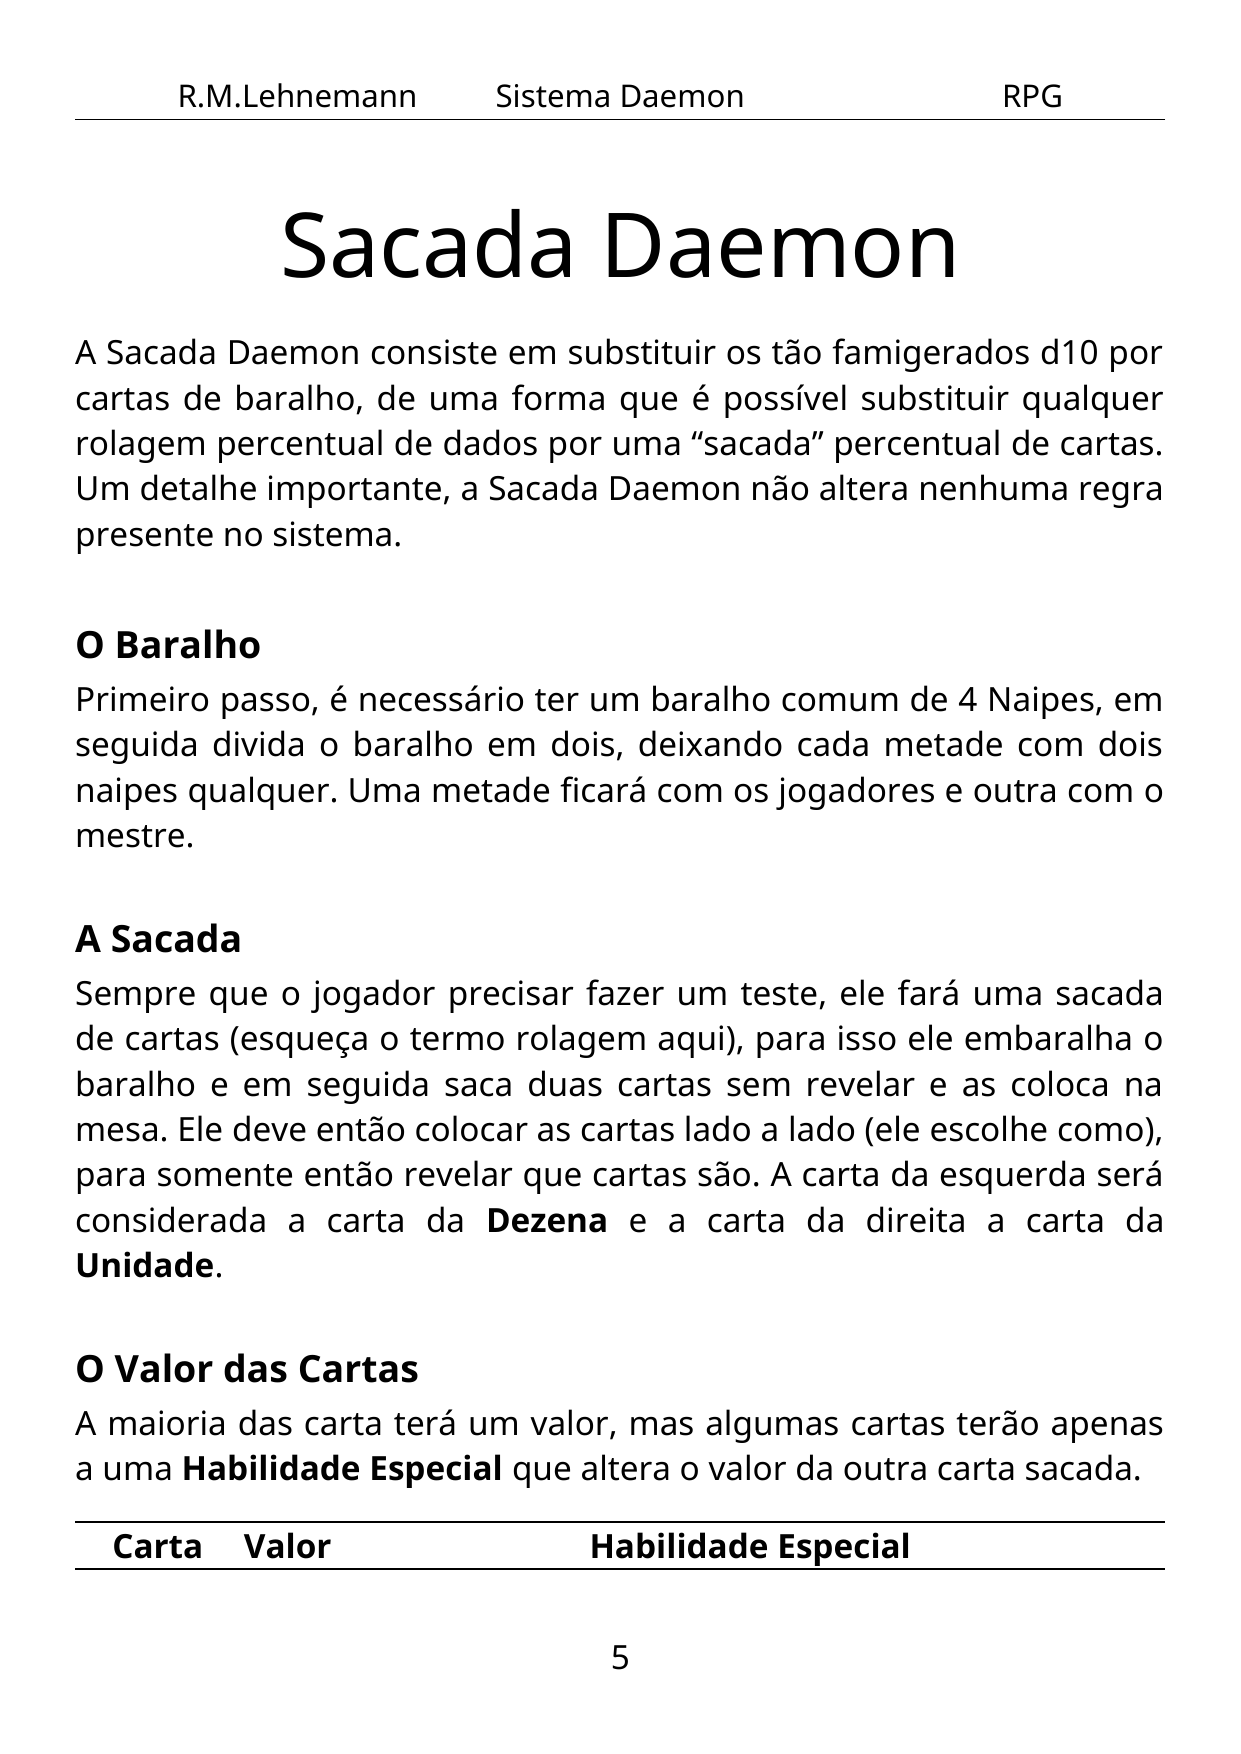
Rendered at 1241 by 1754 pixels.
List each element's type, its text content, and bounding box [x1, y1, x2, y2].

text O Valor das Cartas [75, 1342, 1165, 1393]
text Sacada Daemon [75, 182, 1165, 304]
text A maioria das carta terá um valor, mas algumas cartas terão apenas a uma Habilidade Especial que altera o valor da outra carta sacada. [75, 1399, 1165, 1490]
table_header Habilidade Especial [335, 1523, 1165, 1568]
table_header Carta [75, 1523, 240, 1568]
text Primeiro passo, é necessário ter um baralho comum de 4 Naipes, em seguida divida o baralho em dois, deixando cada metade com dois naipes qualquer. Uma metade ficará com os jogadores e outra com o mestre. [75, 676, 1165, 857]
text Sempre que o jogador precisar fazer um teste, ele fará uma sacada de cartas (esqueça o termo rolagem aqui), para isso ele embaralha o baralho e em seguida saca duas cartas sem revelar e as coloca na mesa. Ele deve então colocar as cartas lado a lado (ele escolhe como), para somente então revelar que cartas são. A carta da esquerda será considerada a carta da Dezena e a carta da direita a carta da Unidade. [75, 969, 1165, 1287]
table_header Valor [240, 1523, 335, 1568]
text O Baralho [75, 619, 1165, 670]
text A Sacada Daemon consiste em substituir os tão famigerados d10 por cartas de baralho, de uma forma que é possível substituir qualquer rolagem percentual de dados por uma “sacada” percentual de cartas. Um detalhe importante, a Sacada Daemon não altera nenhuma regra presente no sistema. [75, 329, 1165, 556]
text A Sacada [75, 912, 1165, 963]
